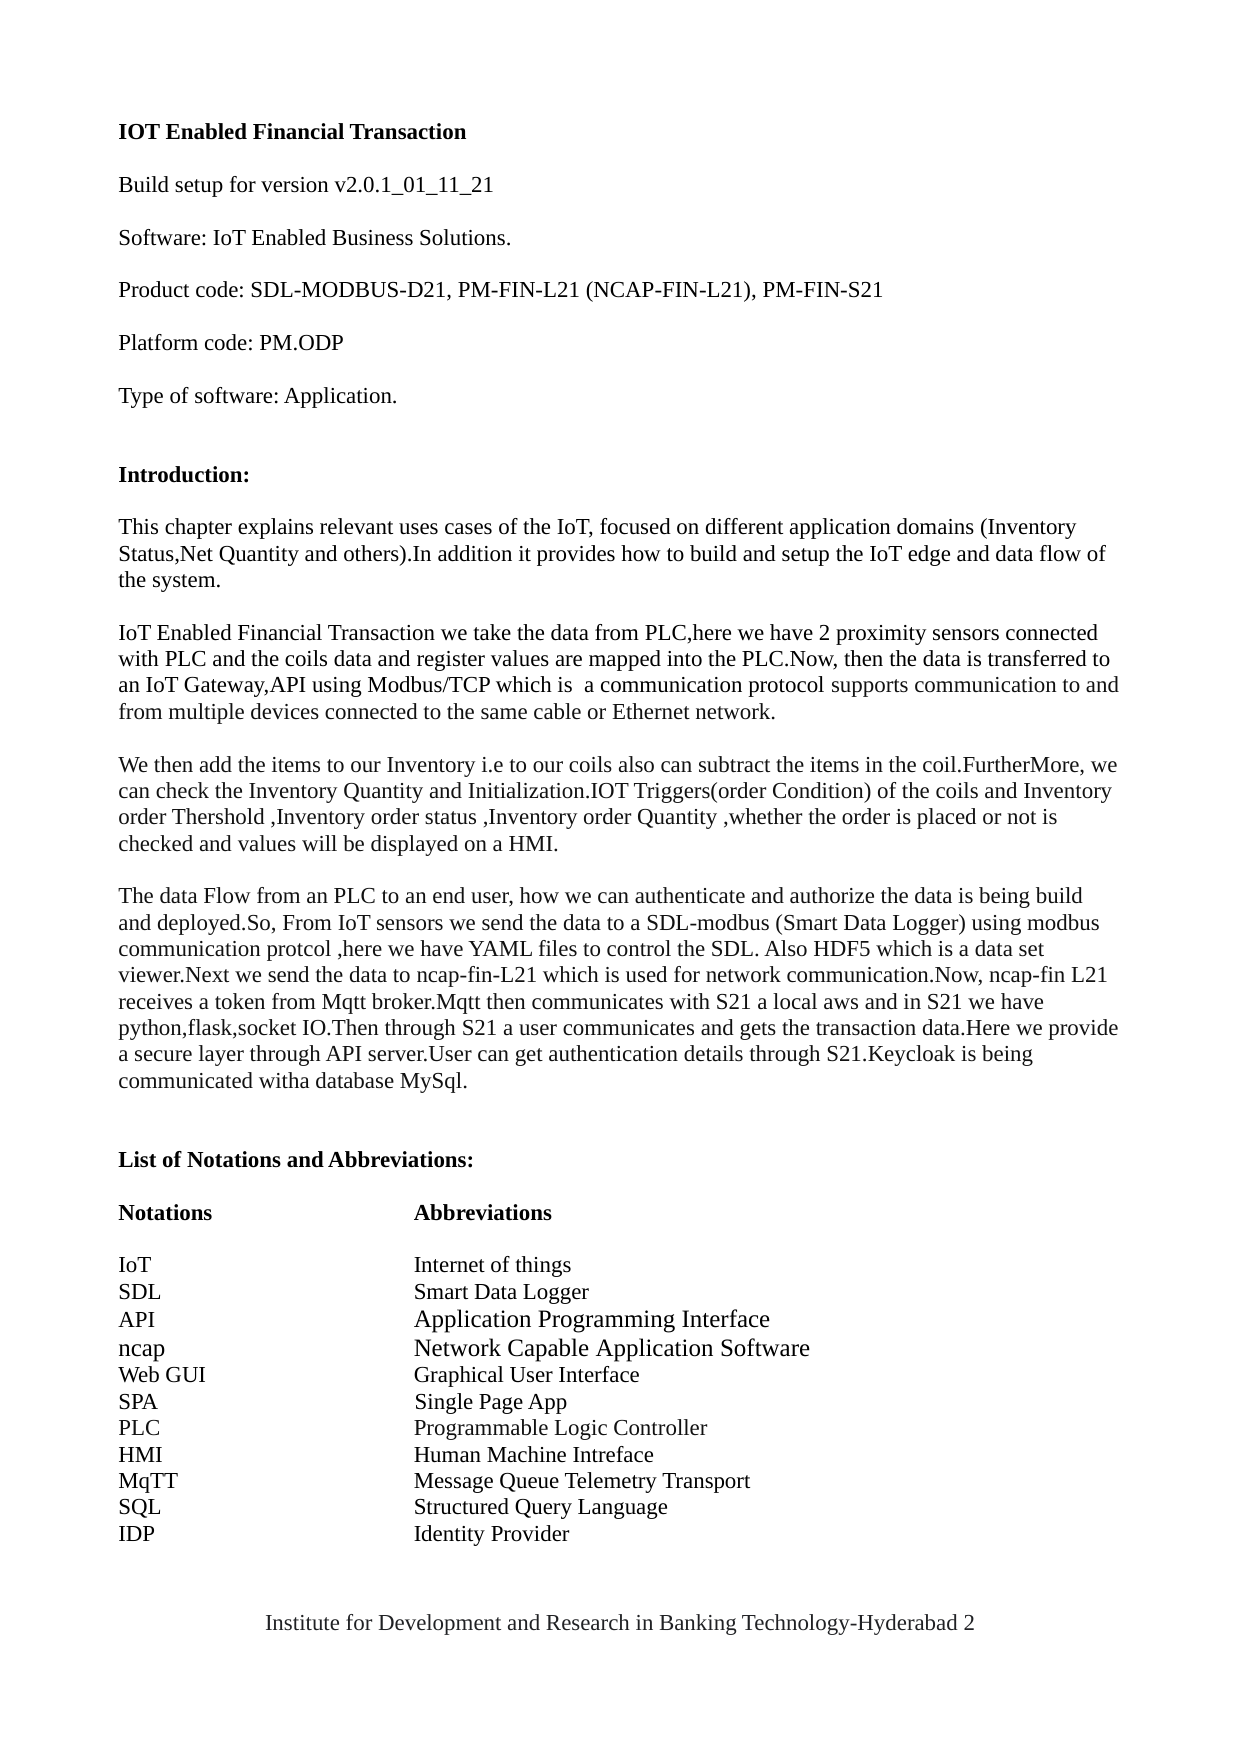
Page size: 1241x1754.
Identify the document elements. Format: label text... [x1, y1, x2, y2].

text This chapter explains relevant uses cases of the IoT, focused on different application domains (Inventory Status,Net Quantity and others).In addition it provides how to build and setup the IoT edge and data flow of the system. [118, 513, 1122, 592]
text HMI Human Machine Intreface [118, 1441, 1122, 1467]
text Introduction: [118, 461, 1122, 487]
text The data Flow from an PLC to an end user, how we can authenticate and authorize the data is being build and deployed.So, From IoT sensors we send the data to a SDL-modbus (Smart Data Logger) using modbus communication protcol ,here we have YAML files to control the SDL. Also HDF5 which is a data set viewer.Next we send the data to ncap-fin-L21 which is used for network communication.Now, ncap-fin L21 receives a token from Mqtt broker.Mqtt then communicates with S21 a local aws and in S21 we have python,flask,socket IO.Then through S21 a user communicates and gets the transaction data.Here we provide a secure layer through API server.User can get authentication details through S21.Keycloak is being communicated witha database MySql. [118, 882, 1122, 1093]
text IOT Enabled Financial Transaction [118, 118, 1122, 144]
text IoT Internet of things [118, 1251, 1122, 1278]
text IDP Identity Provider [118, 1520, 1122, 1546]
text Product code: SDL-MODBUS-D21, PM-FIN-L21 (NCAP-FIN-L21), PM-FIN-S21 [118, 276, 1122, 303]
text Software: IoT Enabled Business Solutions. [118, 223, 1122, 250]
text SPA Single Page App [118, 1388, 1122, 1414]
text ncap Network Capable Application Software [118, 1333, 1122, 1362]
text List of Notations and Abbreviations: [118, 1146, 1122, 1172]
text SQL Structured Query Language [118, 1493, 1122, 1520]
text Web GUI Graphical User Interface [118, 1362, 1122, 1388]
text Platform code: PM.ODP [118, 329, 1122, 355]
text Type of software: Application. [118, 382, 1122, 408]
text API Application Programming Interface [118, 1304, 1122, 1333]
text PLC Programmable Logic Controller [118, 1414, 1122, 1441]
text Build setup for version v2.0.1_01_11_21 [118, 171, 1122, 197]
text Notations Abbreviations [118, 1199, 1122, 1225]
text We then add the items to our Inventory i.e to our coils also can subtract the items in the coil.FurtherMore, we can check the Inventory Quantity and Initialization.IOT Triggers(order Condition) of the coils and Inventory order Thershold ,Inventory order status ,Inventory order Quantity ,whether the order is placed or not is checked and values will be displayed on a HMI. [118, 751, 1122, 856]
text IoT Enabled Financial Transaction we take the data from PLC,here we have 2 proximity sensors connected with PLC and the coils data and register values are mapped into the PLC.Now, then the data is transferred to an IoT Gateway,API using Modbus/TCP which is a communication protocol supports communication to and from multiple devices connected to the same cable or Ethernet network. [118, 619, 1122, 724]
text MqTT Message Queue Telemetry Transport [118, 1467, 1122, 1493]
text SDL Smart Data Logger [118, 1278, 1122, 1304]
